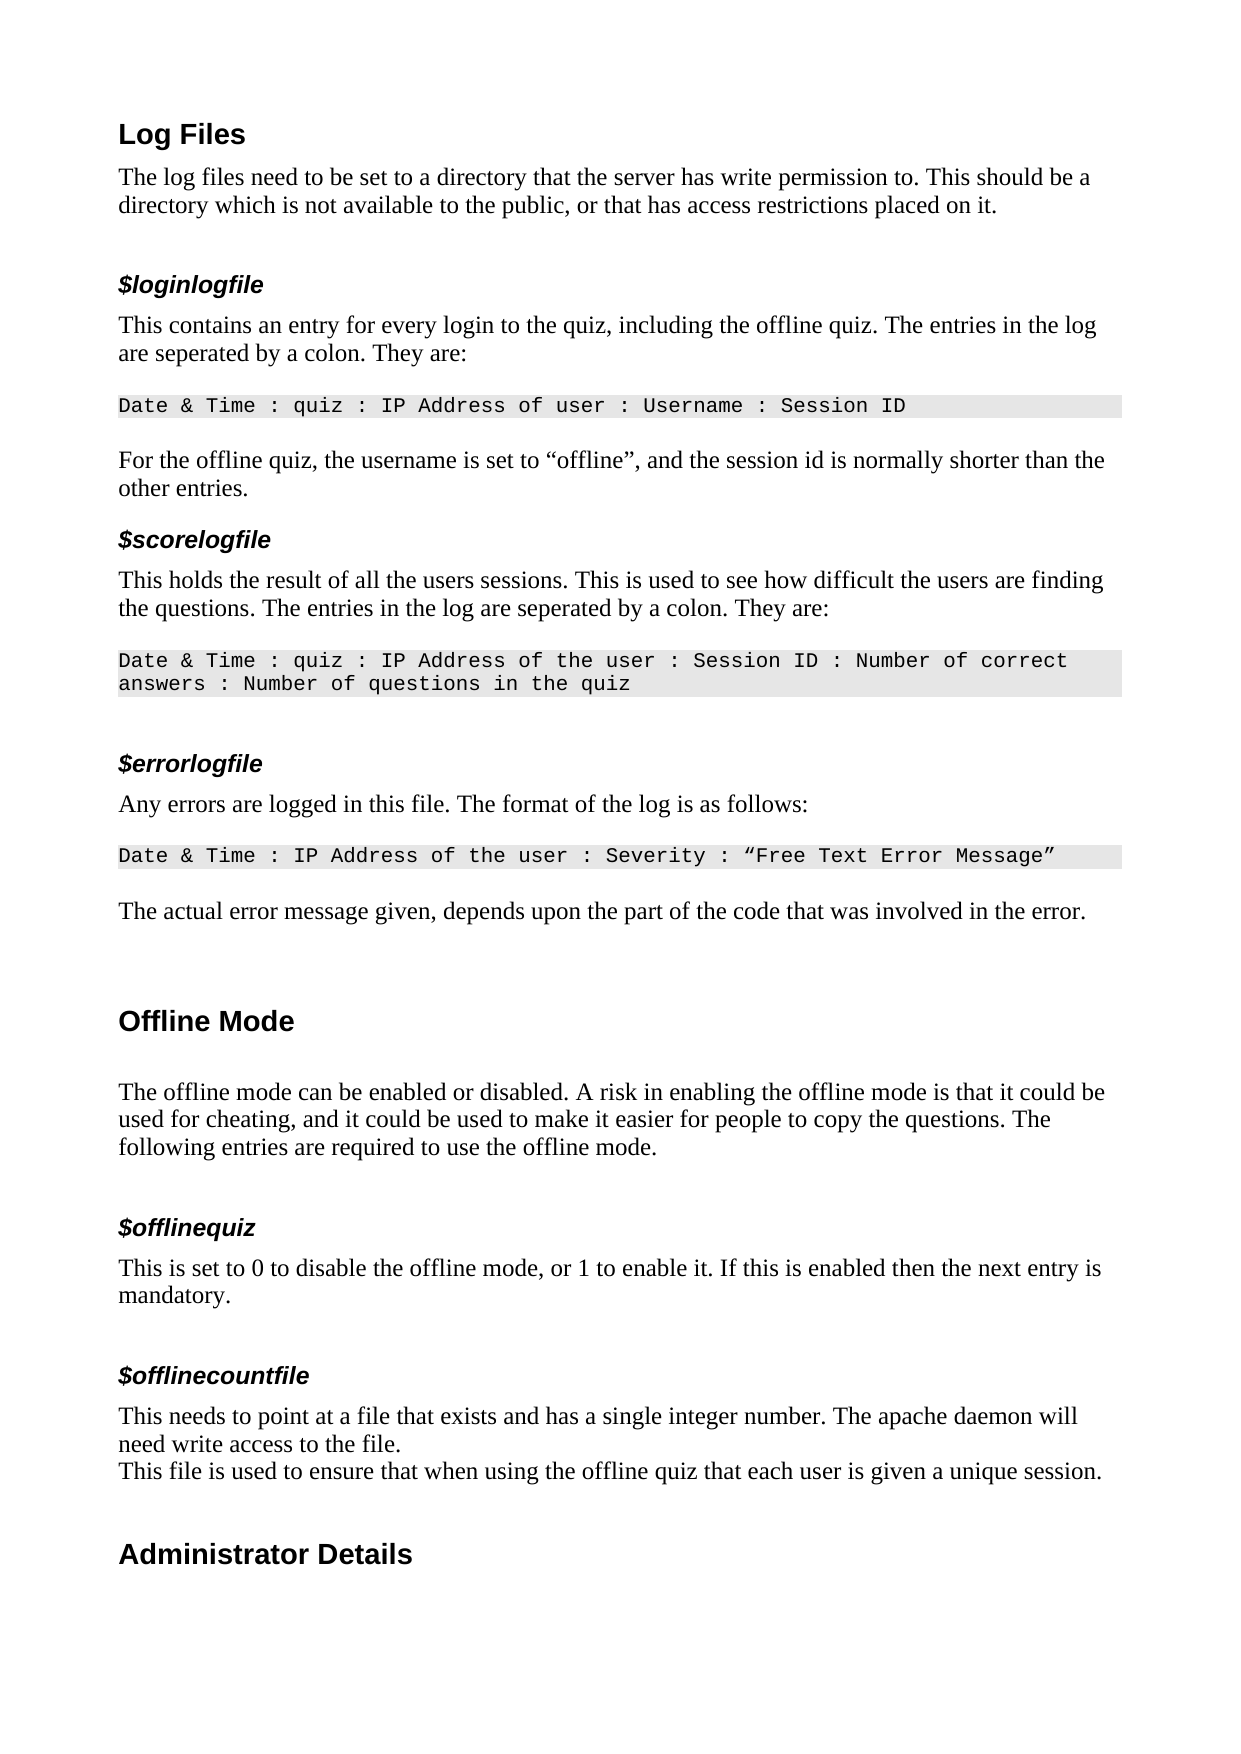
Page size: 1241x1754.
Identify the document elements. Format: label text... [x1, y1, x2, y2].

text This is set to 0 to disable the offline mode, or 1 to enable it. If this is enabled then the next entry is mandatory. [118, 1254, 1122, 1309]
text Date & Time : quiz : IP Address of user : Username : Session ID [118, 395, 1122, 418]
subtitle Offline Mode [118, 1005, 1122, 1037]
subtitle $offlinecountfile [118, 1362, 1122, 1389]
text This needs to point at a file that exists and has a single integer number. The apache daemon will need write access to the file. [118, 1402, 1122, 1457]
text For the offline quiz, the username is set to “offline”, and the session id is normally shorter than the other entries. [118, 446, 1122, 501]
text This contains an entry for every login to the quiz, including the offline quiz. The entries in the log are seperated by a colon. They are: [118, 312, 1122, 367]
text Date & Time : IP Address of the user : Severity : “Free Text Error Message” [118, 845, 1122, 869]
subtitle $scorelogfile [118, 526, 1122, 554]
subtitle $offlinequiz [118, 1213, 1122, 1241]
text Date & Time : quiz : IP Address of the user : Session ID : Number of correct answers : Number of questions in the quiz [118, 650, 1122, 697]
text The offline mode can be enabled or disabled. A risk in enabling the offline mode is that it could be used for cheating, and it could be used to make it easier for people to copy the questions. The following entries are required to use the offline mode. [118, 1078, 1122, 1161]
text This holds the result of all the users sessions. This is used to see how difficult the users are finding the questions. The entries in the log are seperated by a colon. They are: [118, 567, 1122, 622]
text Any errors are logged in this file. The format of the log is as follows: [118, 790, 1122, 818]
text The actual error message given, depends upon the part of the code that was involved in the error. [118, 897, 1122, 924]
text This file is used to ensure that when using the offline quiz that each user is given a unique session. [118, 1457, 1122, 1485]
subtitle Administrator Details [118, 1538, 1122, 1571]
subtitle $loginlogfile [118, 271, 1122, 299]
subtitle $errorlogfile [118, 750, 1122, 777]
subtitle Log Files [118, 118, 1122, 151]
text The log files need to be set to a directory that the server has write permission to. This should be a directory which is not available to the public, or that has access restrictions placed on it. [118, 163, 1122, 219]
